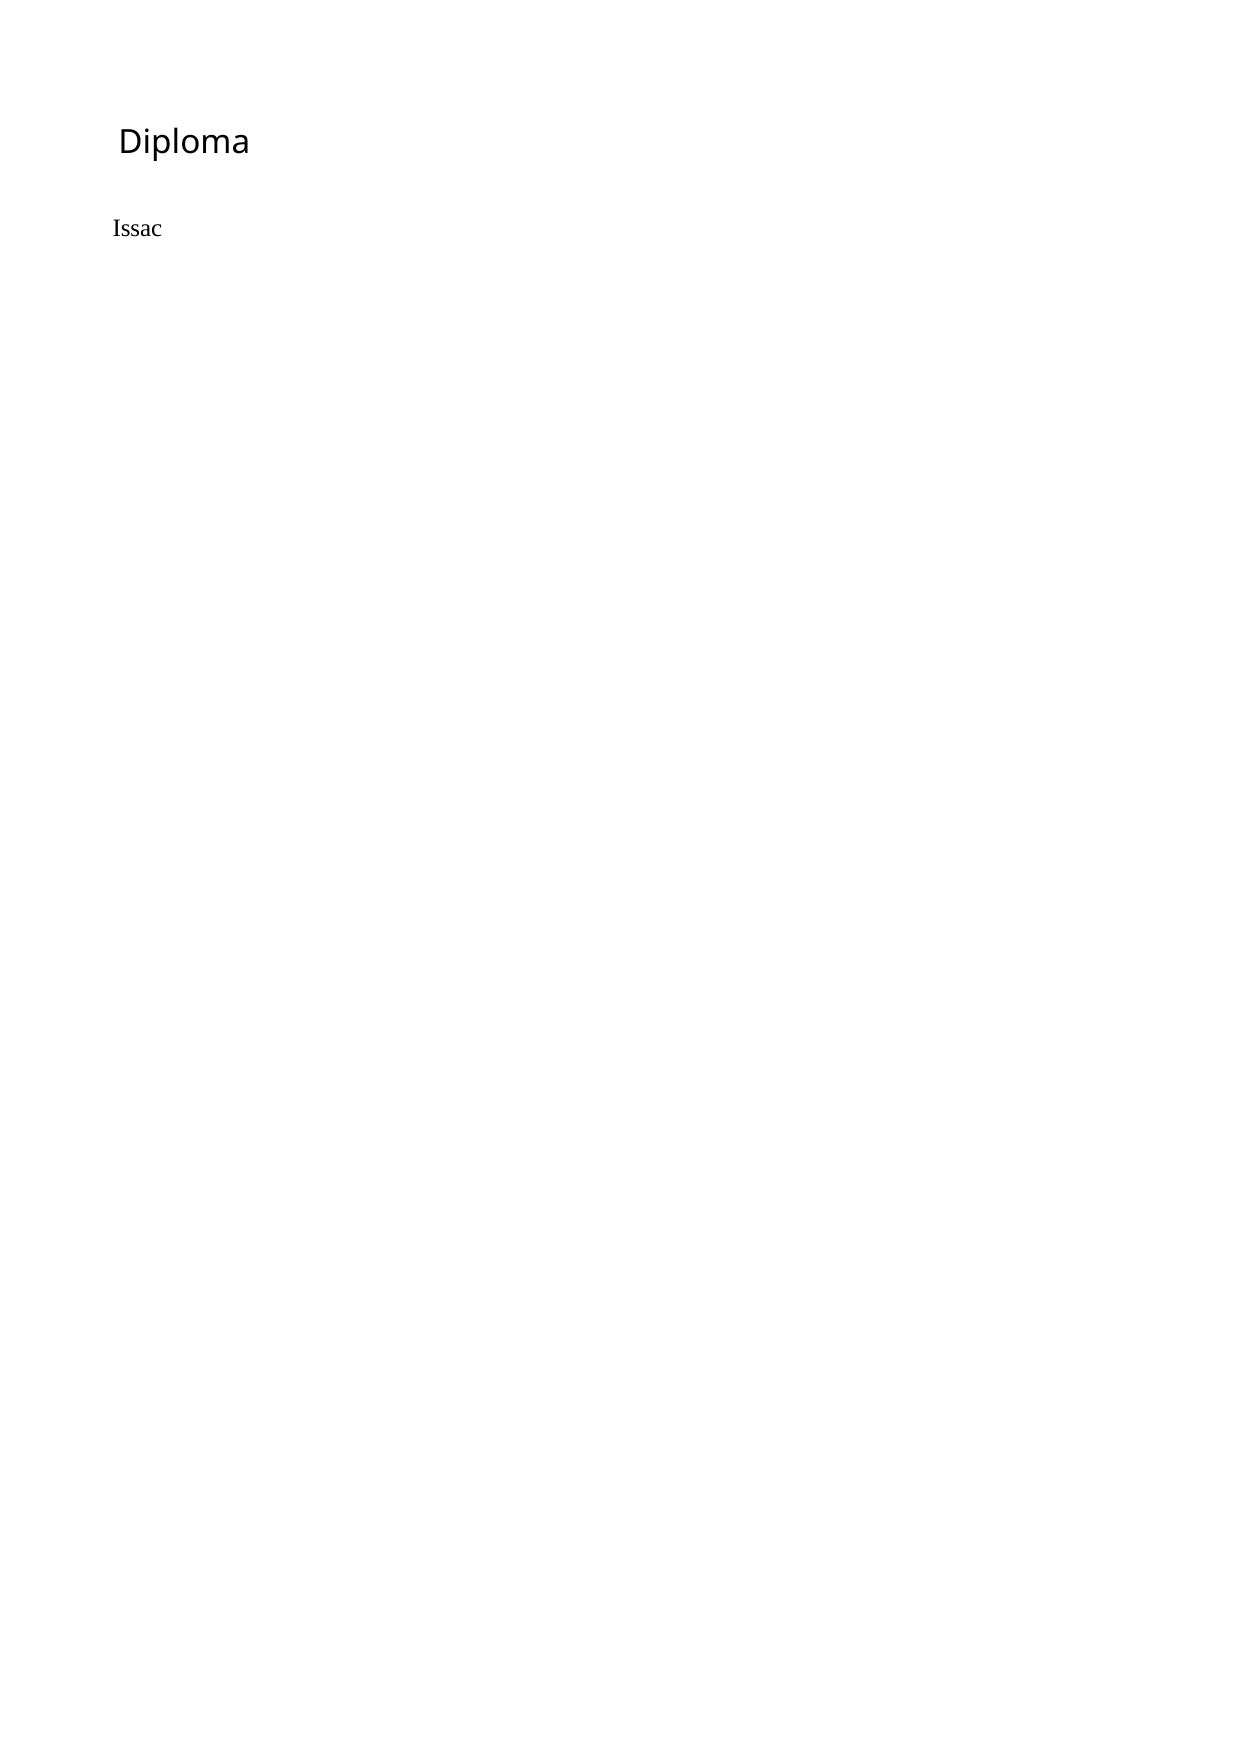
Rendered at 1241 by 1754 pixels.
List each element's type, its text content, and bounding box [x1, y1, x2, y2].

text Issac [112, 213, 555, 241]
text Diploma [118, 118, 1122, 163]
